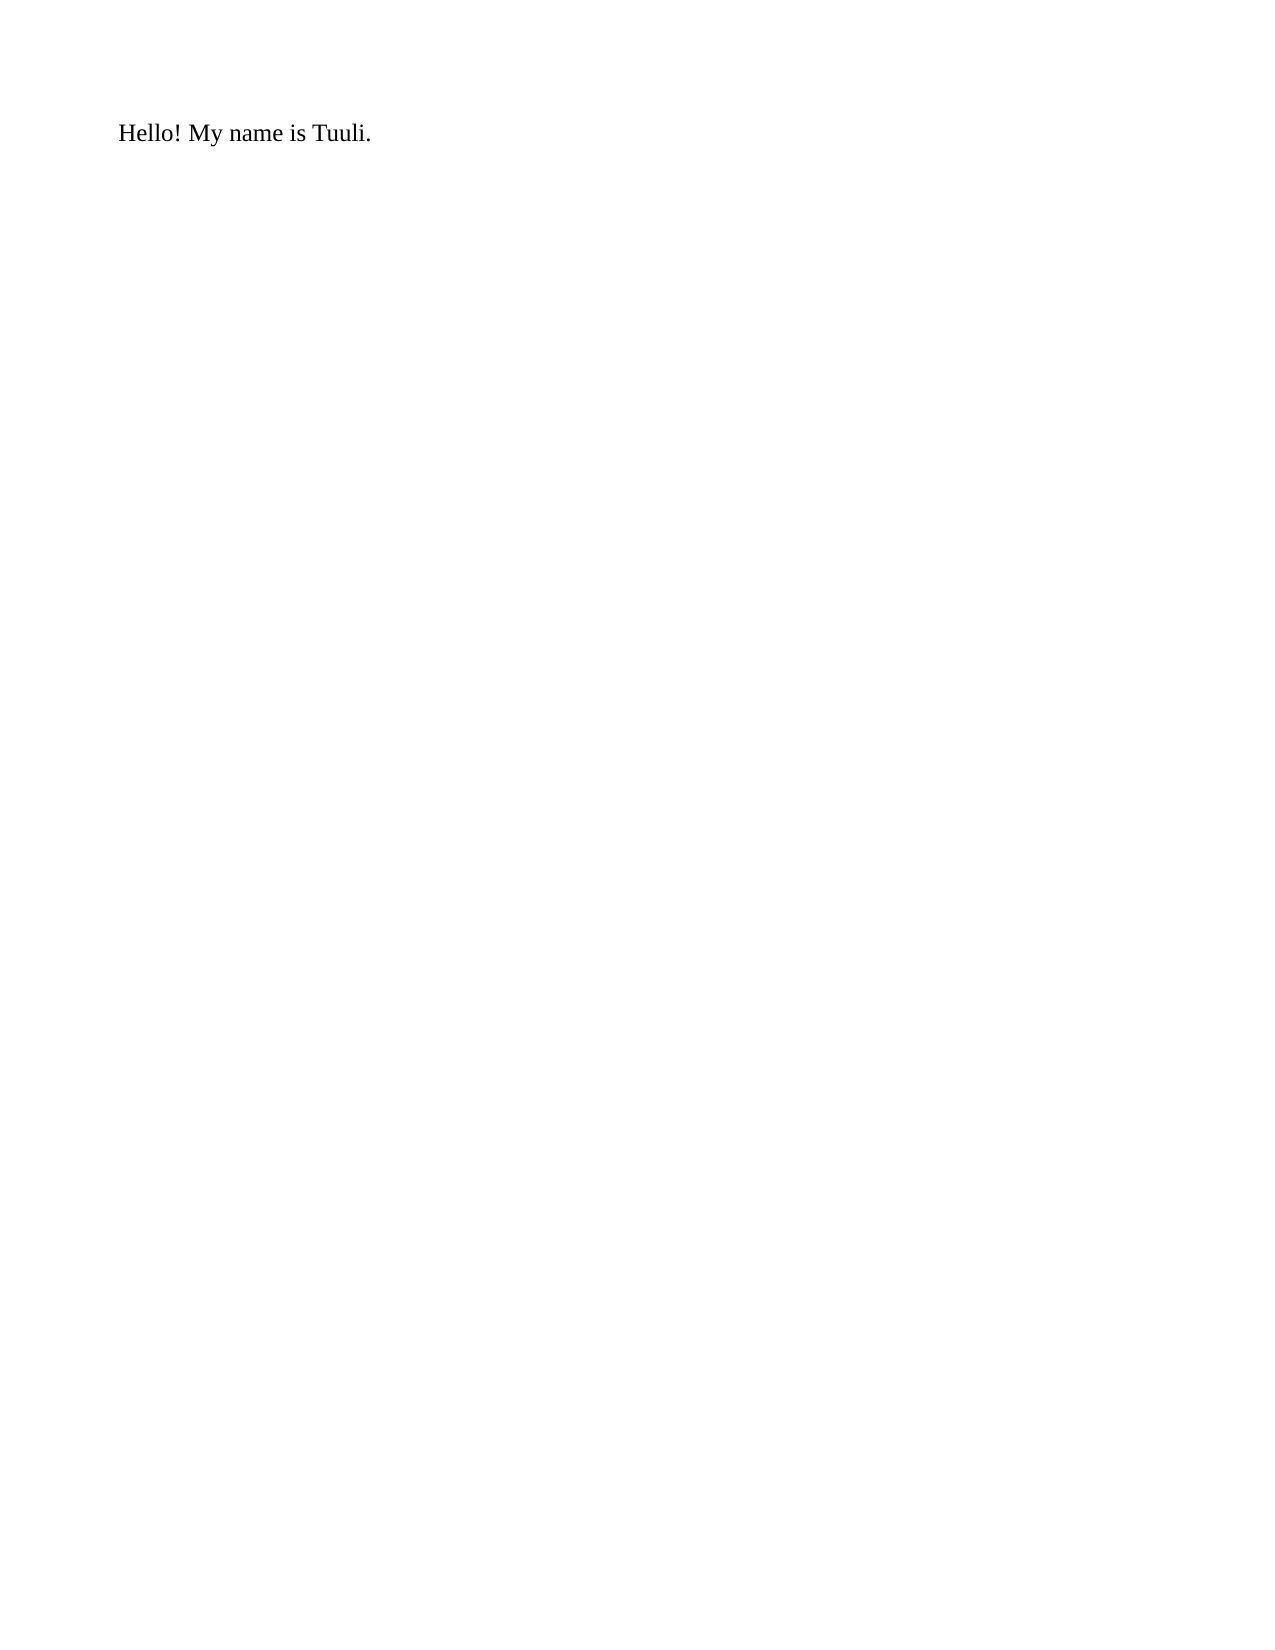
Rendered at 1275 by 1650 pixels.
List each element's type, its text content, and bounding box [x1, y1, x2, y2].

text Hello! My name is Tuuli. [118, 118, 1157, 147]
